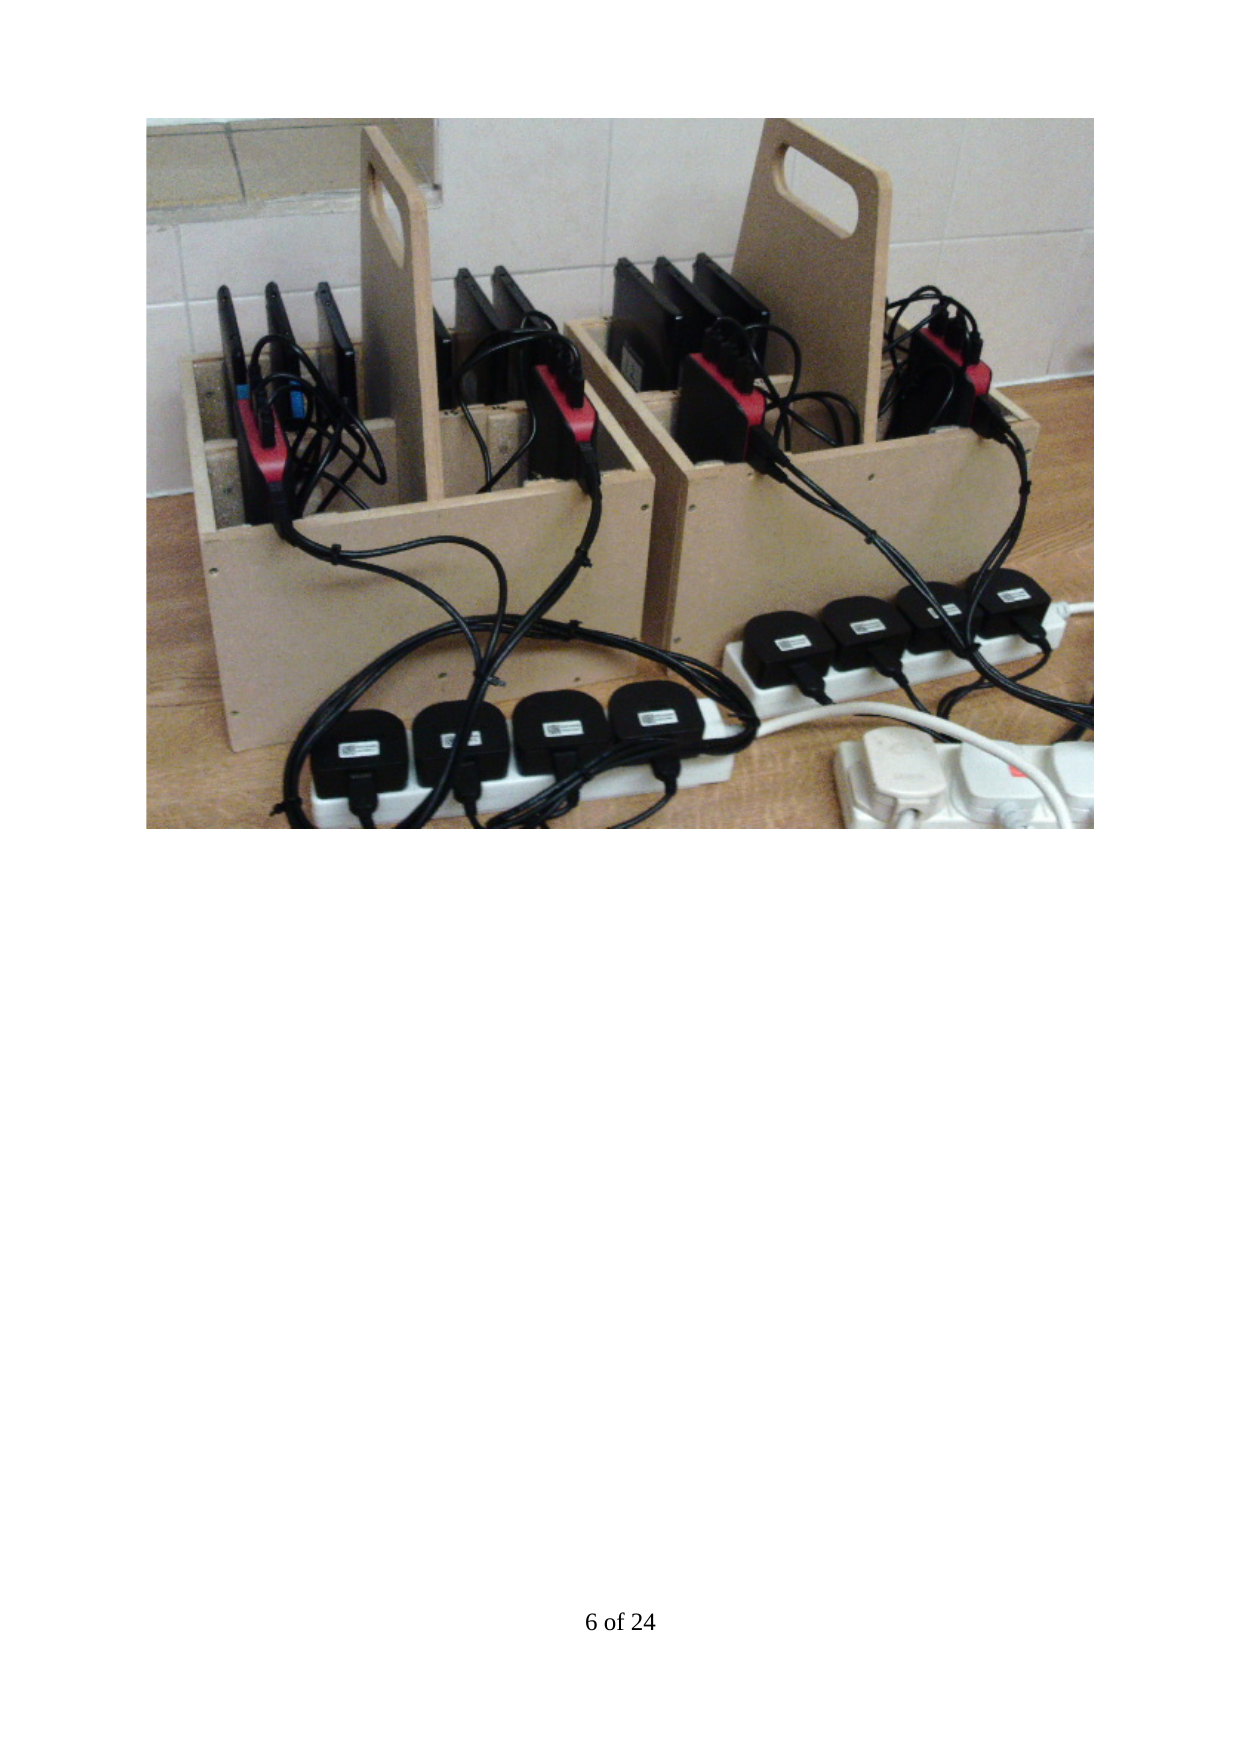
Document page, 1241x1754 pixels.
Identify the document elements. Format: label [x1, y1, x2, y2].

picture [146, 118, 1094, 829]
